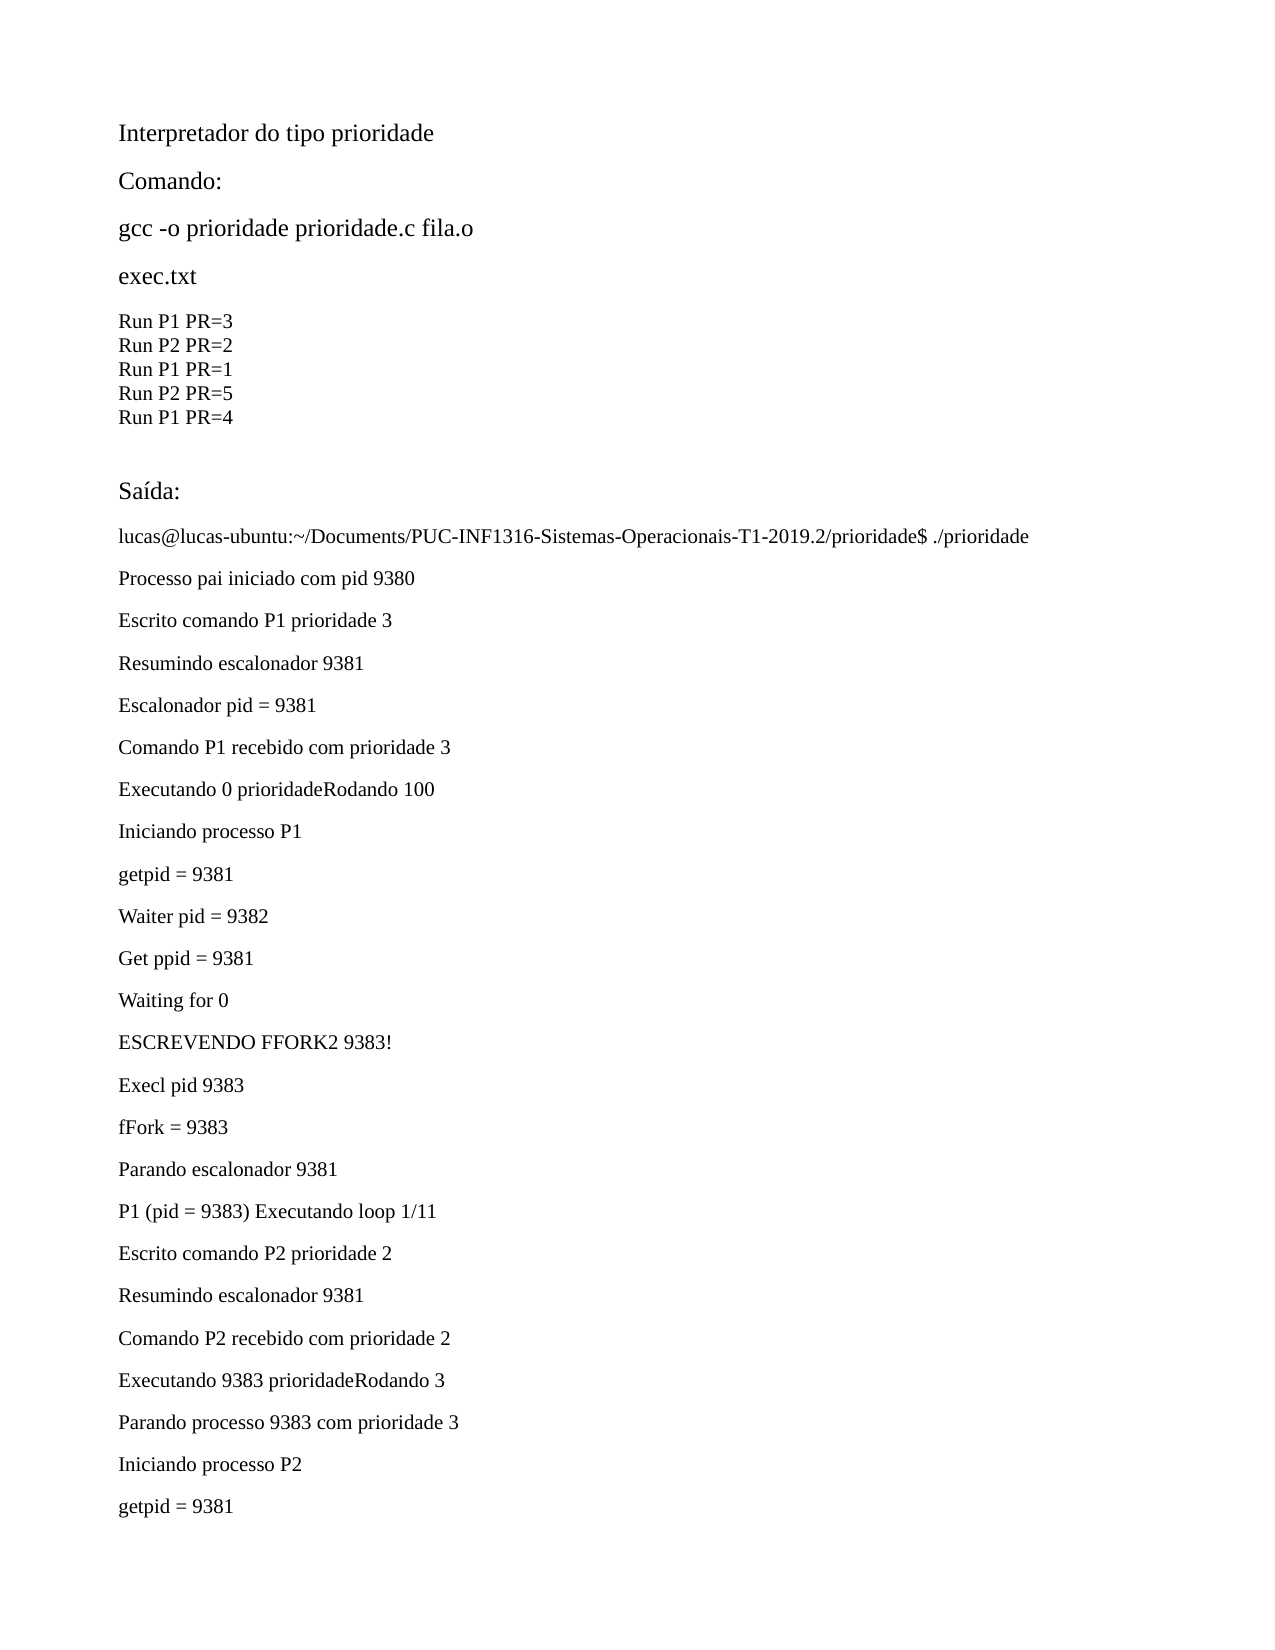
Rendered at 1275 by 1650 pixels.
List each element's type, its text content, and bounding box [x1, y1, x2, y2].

text Escrito comando P2 prioridade 2 [118, 1241, 1157, 1265]
text Get ppid = 9381 [118, 946, 1157, 970]
text Waiter pid = 9382 [118, 904, 1157, 928]
text Executando 9383 prioridadeRodando 3 [118, 1368, 1157, 1392]
text getpid = 9381 [118, 1494, 1157, 1518]
text Run P1 PR=4 [118, 405, 1157, 429]
text Interpretador do tipo prioridade [118, 118, 1157, 147]
text ESCREVENDO FFORK2 9383! [118, 1030, 1157, 1054]
text Escalonador pid = 9381 [118, 693, 1157, 717]
text lucas@lucas-ubuntu:~/Documents/PUC-INF1316-Sistemas-Operacionais-T1-2019.2/prioridade$ ./prioridade [118, 524, 1157, 548]
text Waiting for 0 [118, 988, 1157, 1012]
text Execl pid 9383 [118, 1072, 1157, 1097]
text Iniciando processo P1 [118, 819, 1157, 843]
text Resumindo escalonador 9381 [118, 1283, 1157, 1307]
text Run P2 PR=2 [118, 333, 1157, 357]
text gcc -o prioridade prioridade.c fila.o [118, 213, 1157, 242]
text fFork = 9383 [118, 1115, 1157, 1139]
text Comando: [118, 166, 1157, 194]
text Comando P2 recebido com prioridade 2 [118, 1326, 1157, 1350]
text P1 (pid = 9383) Executando loop 1/11 [118, 1199, 1157, 1223]
text Executando 0 prioridadeRodando 100 [118, 777, 1157, 801]
text exec.txt [118, 261, 1157, 290]
text Processo pai iniciado com pid 9380 [118, 566, 1157, 590]
text Parando processo 9383 com prioridade 3 [118, 1410, 1157, 1434]
text Run P1 PR=1 [118, 357, 1157, 381]
text getpid = 9381 [118, 862, 1157, 886]
text Run P2 PR=5 [118, 381, 1157, 405]
text Parando escalonador 9381 [118, 1157, 1157, 1181]
text Resumindo escalonador 9381 [118, 651, 1157, 675]
text Comando P1 recebido com prioridade 3 [118, 735, 1157, 759]
text Run P1 PR=3 [118, 308, 1157, 333]
text Saída: [118, 476, 1157, 505]
text Iniciando processo P2 [118, 1452, 1157, 1476]
text Escrito comando P1 prioridade 3 [118, 608, 1157, 632]
